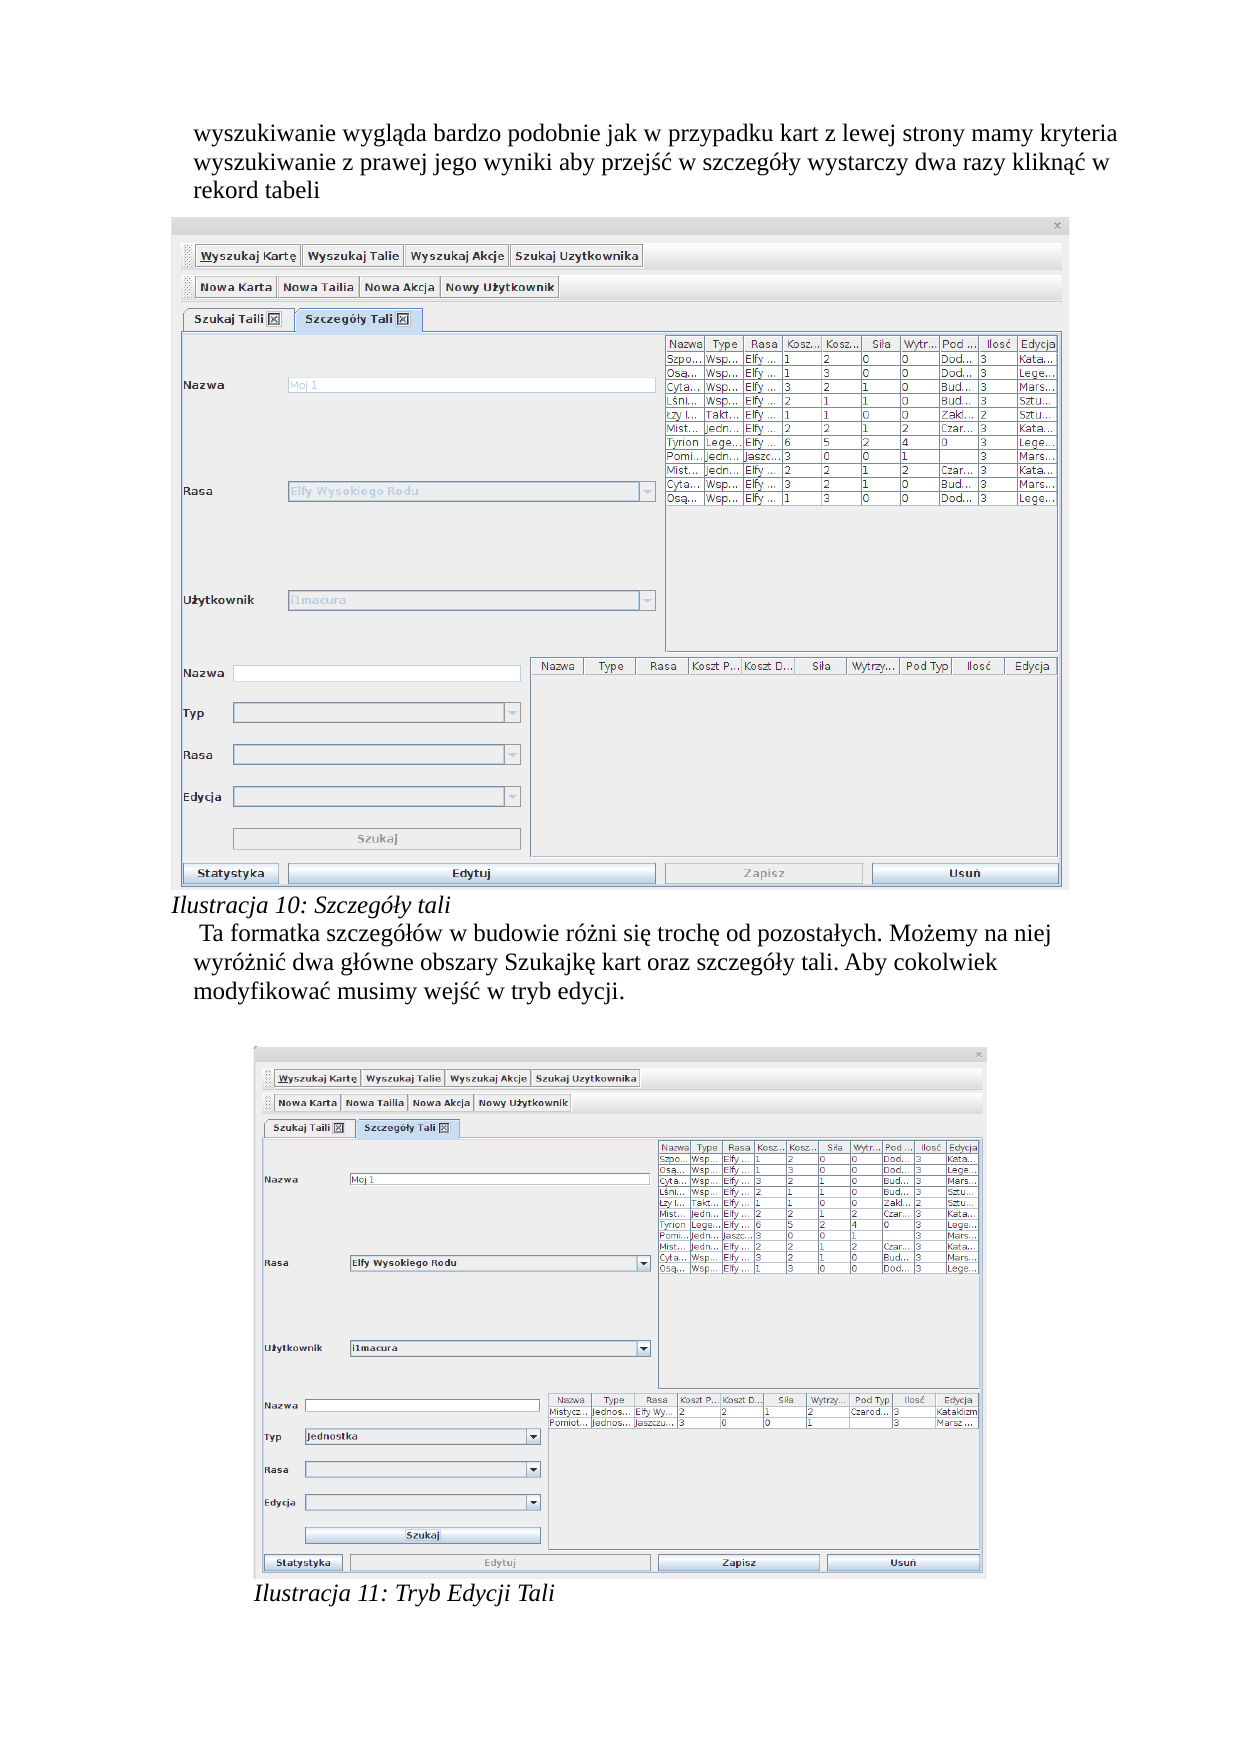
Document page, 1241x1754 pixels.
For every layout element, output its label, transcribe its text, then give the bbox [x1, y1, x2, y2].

list Ilustracja 10: Szczegóły tali [171, 890, 1069, 918]
picture [171, 217, 1070, 890]
list Ilustracja 11: Tryb Edycji Tali [254, 1579, 987, 1607]
picture [253, 1046, 987, 1579]
list wyszukiwanie wygląda bardzo podobnie jak w przypadku kart z lewej strony mamy kryteria wyszukiwanie z prawej jego wyniki aby przejść w szczegóły wystarczy dwa razy kliknąć w rekord tabeli [156, 118, 1122, 204]
list [254, 1033, 987, 1046]
list Ta formatka szczegółów w budowie różni się trochę od pozostałych. Możemy na niej wyróżnić dwa główne obszary Szukajkę kart oraz szczegóły tali. Aby cokolwiek modyfikować musimy wejść w tryb edycji. [156, 204, 1122, 1005]
